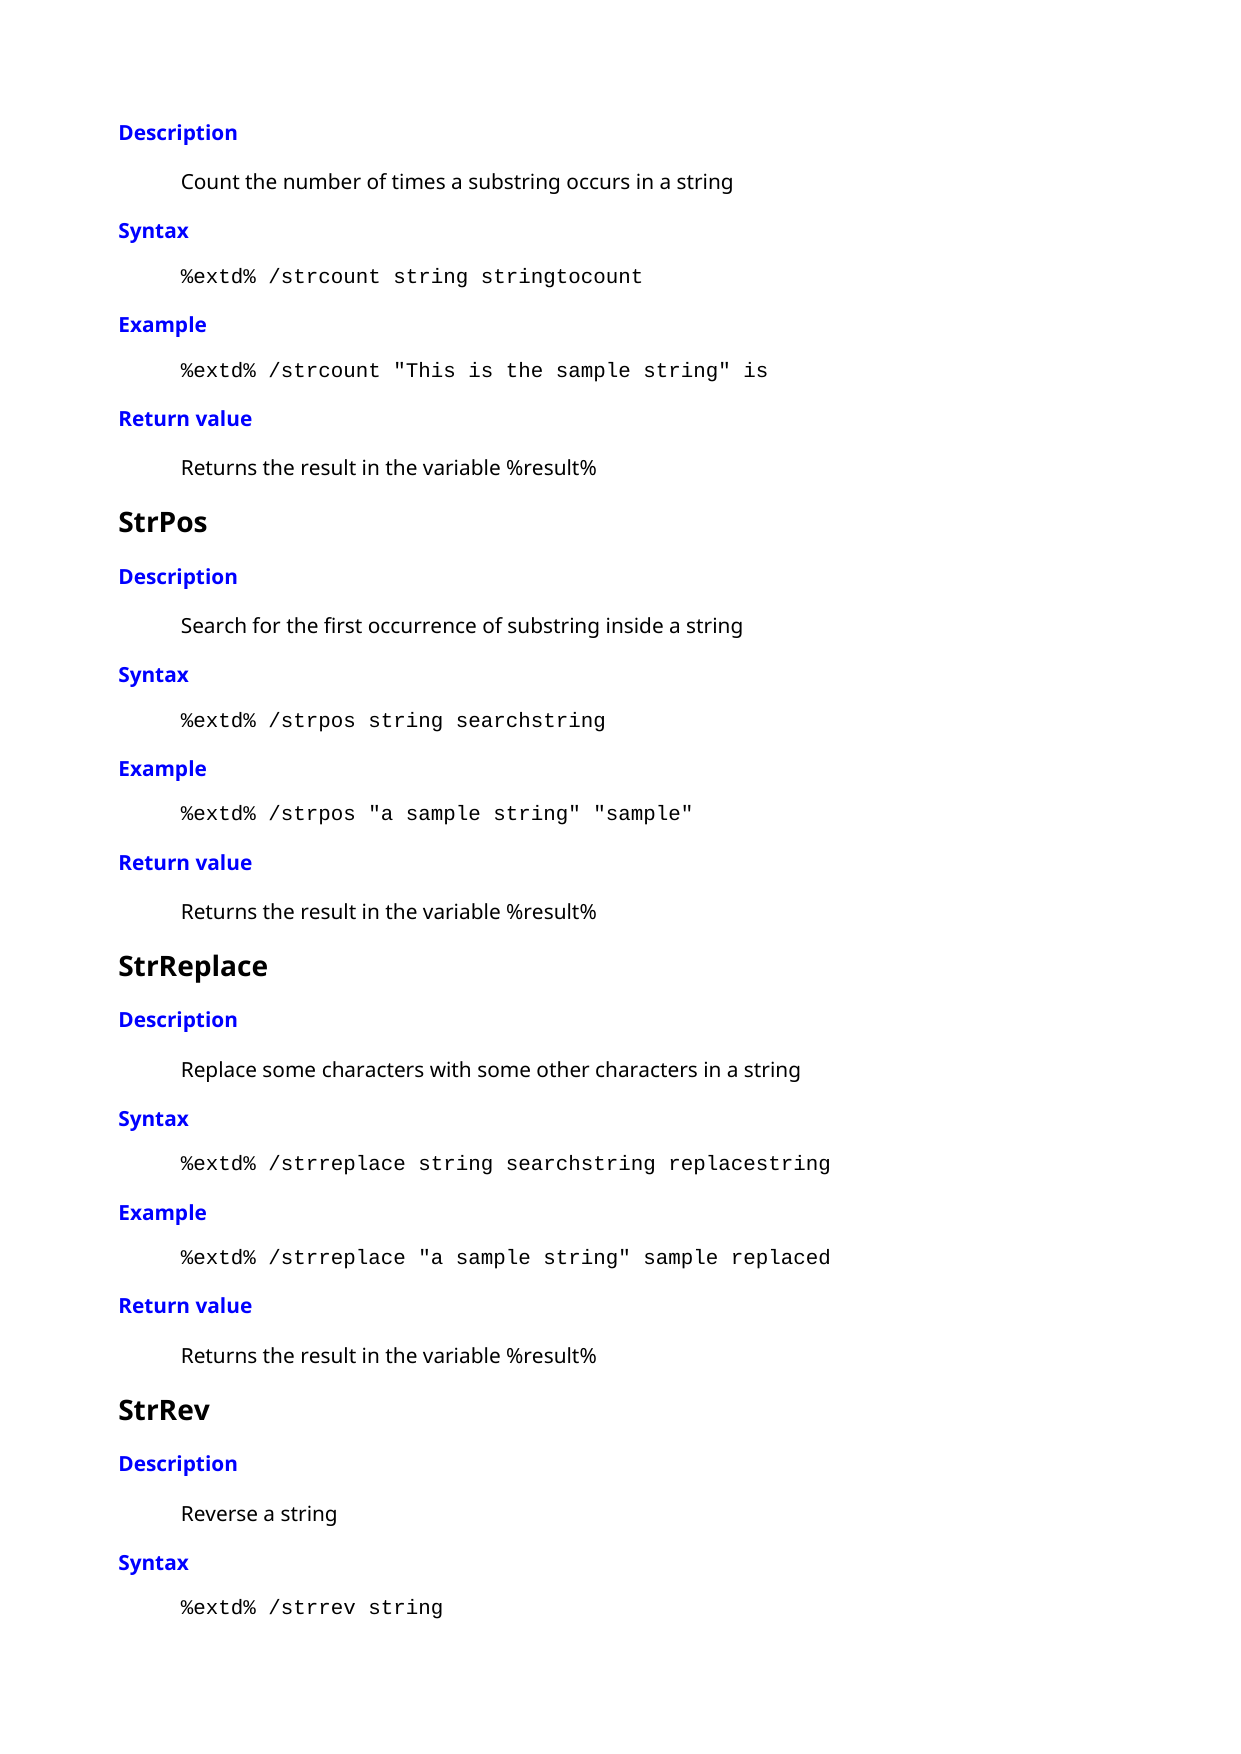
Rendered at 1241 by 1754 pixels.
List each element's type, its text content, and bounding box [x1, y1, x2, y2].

text Returns the result in the variable %result% [181, 897, 1122, 926]
text Example [118, 754, 1122, 783]
text Return value [118, 848, 1122, 876]
text Description [118, 1006, 1122, 1034]
text Returns the result in the variable %result% [181, 453, 1122, 482]
text Example [118, 310, 1122, 339]
text %extd% /strreplace string searchstring replacestring [181, 1153, 1122, 1177]
text StrReplace [118, 946, 1122, 985]
text Syntax [118, 1548, 1122, 1576]
text Count the number of times a substring occurs in a string [181, 167, 1122, 196]
text Replace some characters with some other characters in a string [181, 1055, 1122, 1083]
text Example [118, 1198, 1122, 1226]
text %extd% /strpos "a sample string" "sample" [181, 803, 1122, 827]
text %extd% /strpos string searchstring [181, 710, 1122, 733]
text Reverse a string [181, 1499, 1122, 1527]
text Syntax [118, 1104, 1122, 1133]
text Description [118, 1449, 1122, 1478]
text %extd% /strrev string [181, 1597, 1122, 1621]
text Return value [118, 404, 1122, 433]
text Returns the result in the variable %result% [181, 1341, 1122, 1369]
text %extd% /strcount string stringtocount [181, 266, 1122, 289]
text Return value [118, 1292, 1122, 1320]
text Syntax [118, 660, 1122, 689]
text Description [118, 118, 1122, 147]
text Syntax [118, 217, 1122, 245]
text StrPos [118, 503, 1122, 541]
text Description [118, 562, 1122, 590]
text StrRev [118, 1390, 1122, 1428]
text Search for the first occurrence of substring inside a string [181, 611, 1122, 639]
text %extd% /strcount "This is the sample string" is [181, 360, 1122, 383]
text %extd% /strreplace "a sample string" sample replaced [181, 1247, 1122, 1271]
